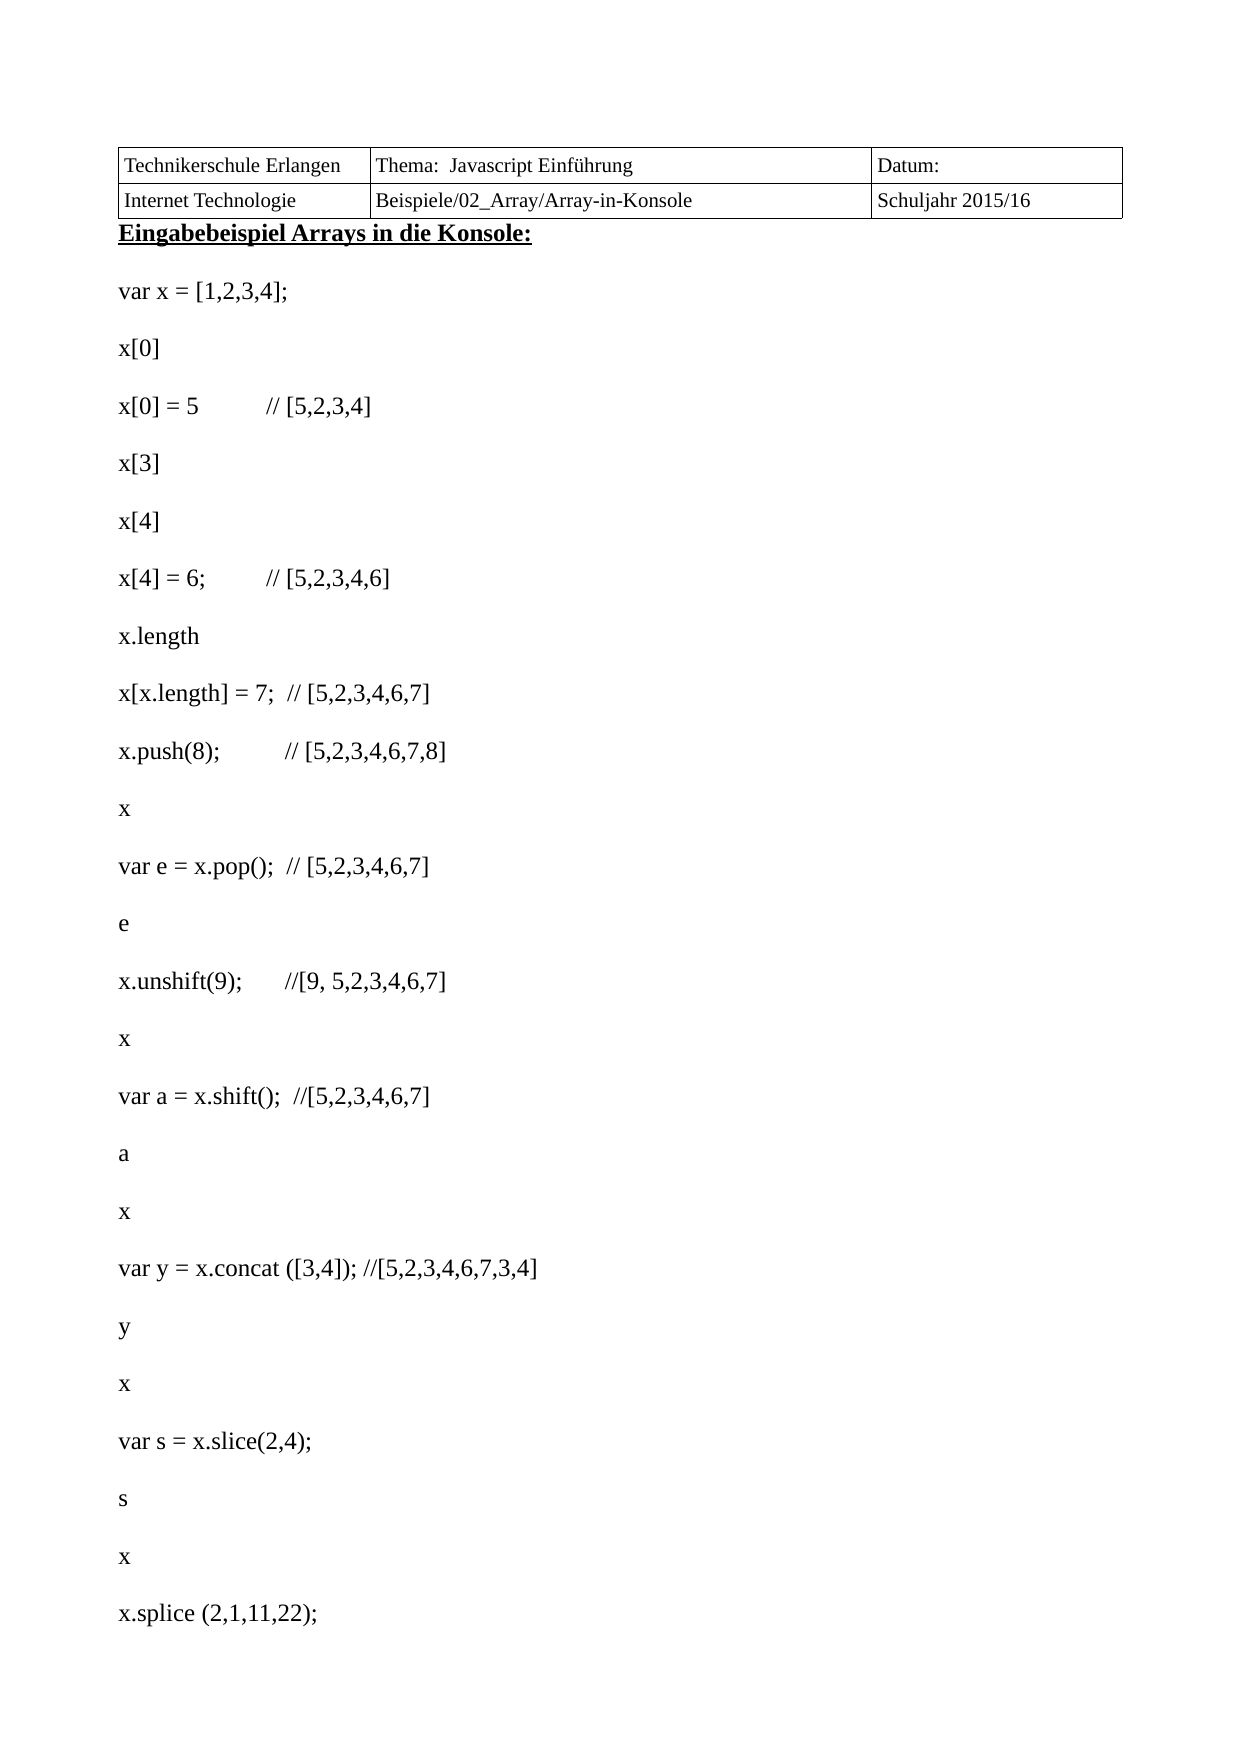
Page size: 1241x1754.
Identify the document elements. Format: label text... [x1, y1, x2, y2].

text var y = x.concat ([3,4]); //[5,2,3,4,6,7,3,4] [118, 1253, 1122, 1282]
text var a = x.shift(); //[5,2,3,4,6,7] [118, 1081, 1122, 1109]
table_cell Internet Technologie [119, 184, 370, 218]
table_header Datum: [872, 148, 1122, 182]
text x[0] = 5 // [5,2,3,4] [118, 391, 1122, 419]
table_header Technikerschule Erlangen [119, 148, 370, 182]
text x [118, 793, 1122, 822]
text x.splice (2,1,11,22); [118, 1598, 1122, 1627]
text x[4] = 6; // [5,2,3,4,6] [118, 563, 1122, 592]
text y [118, 1311, 1122, 1339]
text x [118, 1023, 1122, 1052]
text x [118, 1541, 1122, 1569]
text x[0] [118, 333, 1122, 362]
text a [118, 1138, 1122, 1167]
text var e = x.pop(); // [5,2,3,4,6,7] [118, 851, 1122, 879]
text x [118, 1368, 1122, 1397]
text Eingabebeispiel Arrays in die Konsole: [118, 219, 1122, 247]
table_header Thema: Javascript Einführung [371, 148, 871, 182]
text x[x.length] = 7; // [5,2,3,4,6,7] [118, 678, 1122, 707]
text x [118, 1196, 1122, 1224]
text x[3] [118, 448, 1122, 477]
text var s = x.slice(2,4); [118, 1426, 1122, 1454]
text x.length [118, 621, 1122, 649]
text x.push(8); // [5,2,3,4,6,7,8] [118, 736, 1122, 764]
text s [118, 1483, 1122, 1512]
text x.unshift(9); //[9, 5,2,3,4,6,7] [118, 966, 1122, 994]
text var x = [1,2,3,4]; [118, 276, 1122, 304]
text e [118, 908, 1122, 937]
table_cell Schuljahr 2015/16 [872, 184, 1122, 218]
table_cell Beispiele/02_Array/Array-in-Konsole [371, 184, 871, 218]
text x[4] [118, 506, 1122, 534]
